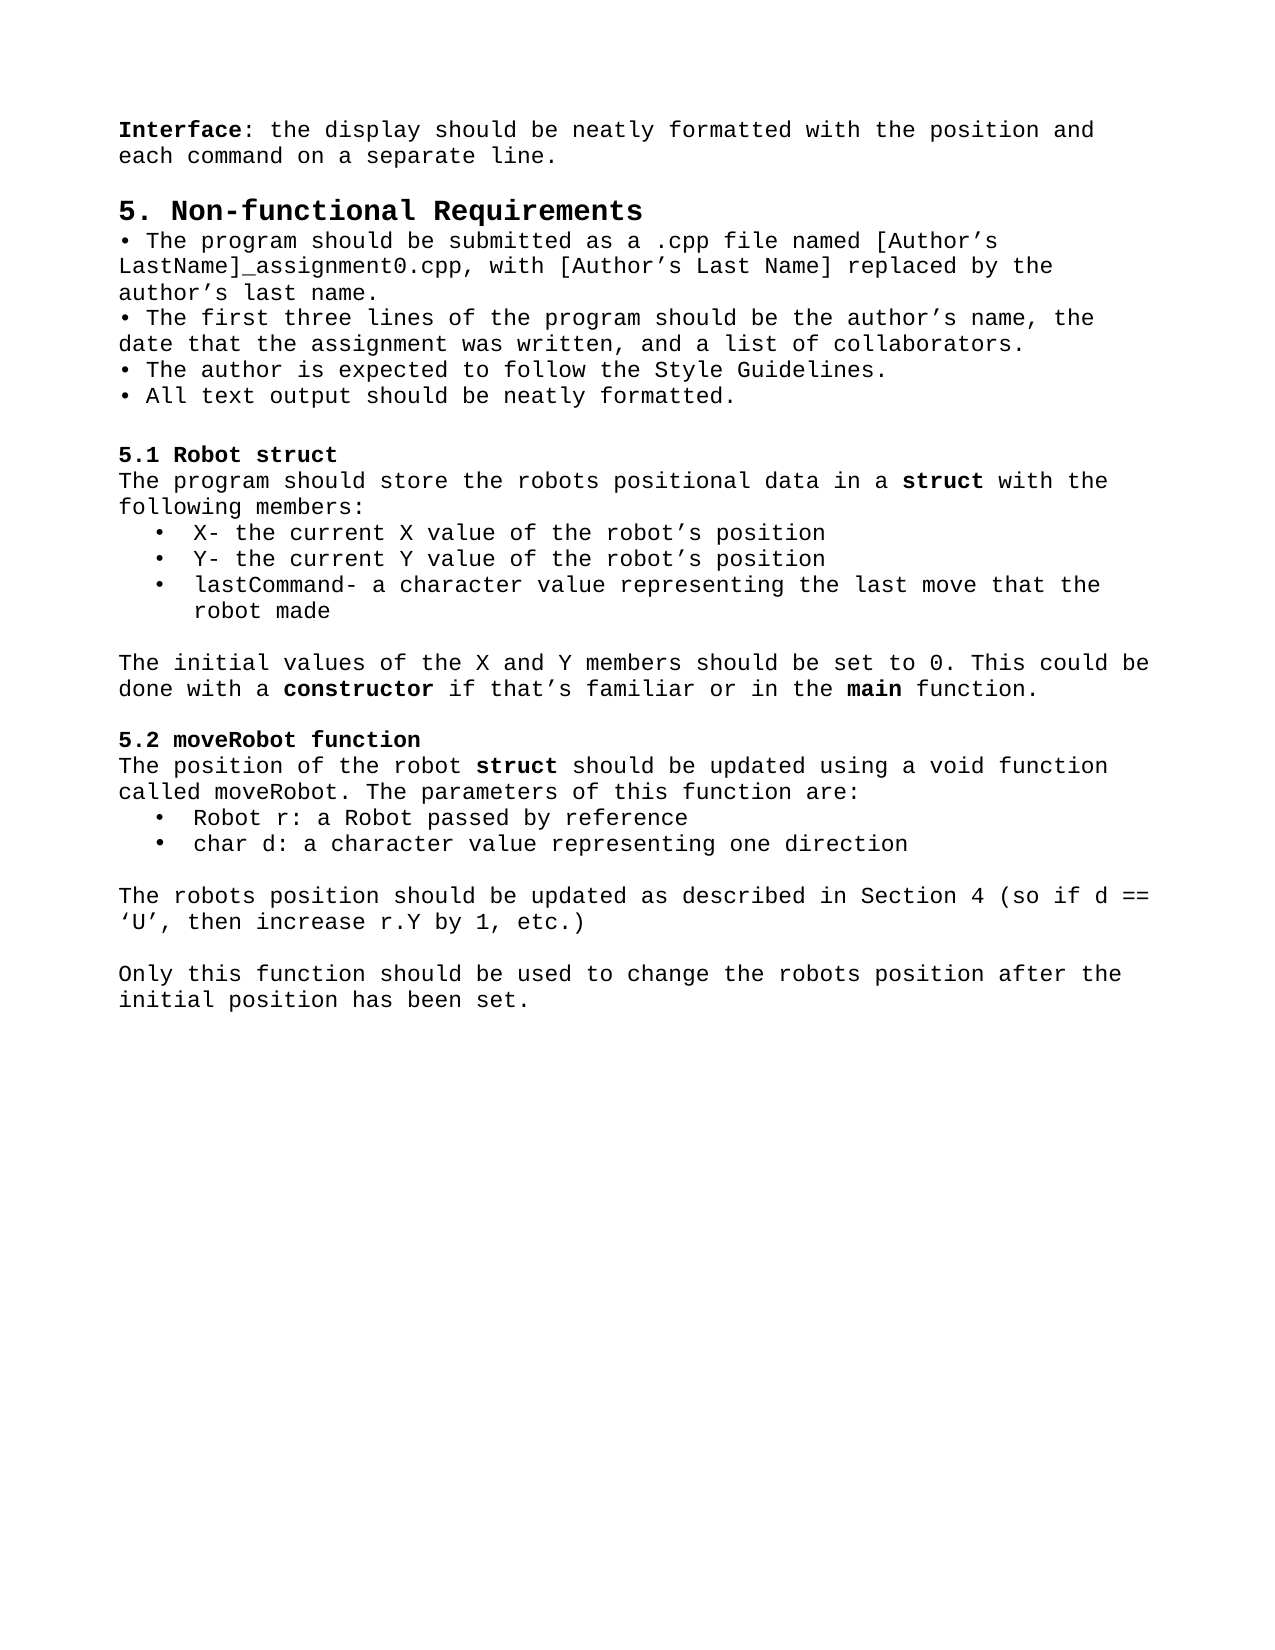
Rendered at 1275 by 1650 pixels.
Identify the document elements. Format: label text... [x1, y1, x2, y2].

text 5.2 moveRobot function [118, 729, 1157, 755]
text The position of the robot struct should be updated using a void function called moveRobot. The parameters of this function are: [118, 755, 1157, 807]
text The program should store the robots positional data in a struct with the following members: [118, 469, 1157, 521]
text 5. Non-functional Requirements [118, 196, 1157, 229]
text The robots position should be updated as described in Section 4 (so if d == ‘U’, then increase r.Y by 1, etc.) [118, 884, 1157, 936]
text Interface: the display should be neatly formatted with the position and each command on a separate line. [118, 118, 1157, 170]
list Y- the current Y value of the robot’s position [156, 547, 1157, 573]
list Robot r: a Robot passed by reference [156, 807, 1157, 833]
text Only this function should be used to change the robots position after the initial position has been set. [118, 962, 1157, 1014]
text The initial values of the X and Y members should be set to 0. This could be done with a constructor if that’s familiar or in the main function. [118, 651, 1157, 703]
list char d: a character value representing one direction [156, 833, 1157, 858]
list X- the current X value of the robot’s position [156, 521, 1157, 547]
text 5.1 Robot struct [118, 443, 1157, 469]
text • The program should be submitted as a .cpp file named [Author’s LastName]_assignment0.cpp, with [Author’s Last Name] replaced by the author’s last name. • The first three lines of the program should be the author’s name, the date that the assignment was written, and a list of collaborators. • The author is expected to follow the Style Guidelines. • All text output should be neatly formatted. [118, 229, 1157, 411]
list lastCommand- a character value representing the last move that the robot made [156, 573, 1157, 625]
